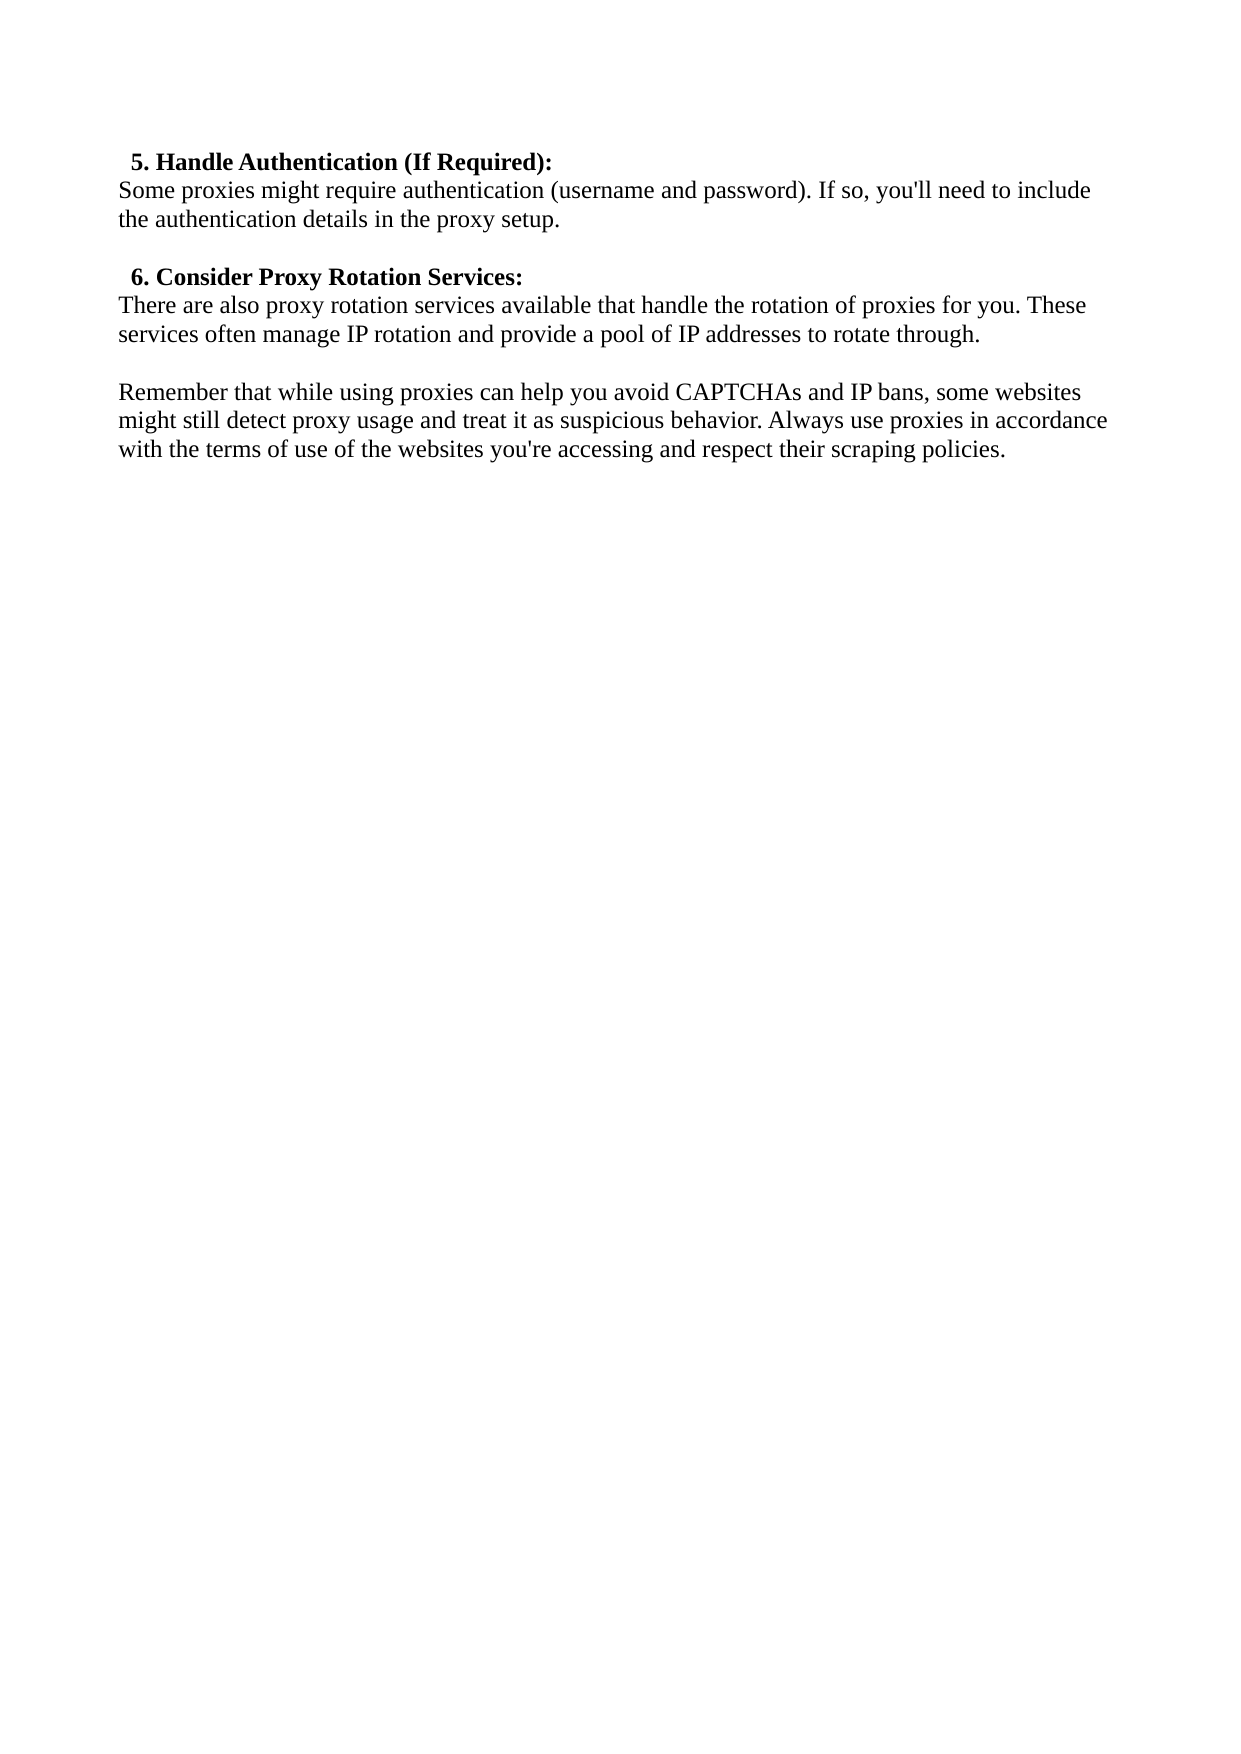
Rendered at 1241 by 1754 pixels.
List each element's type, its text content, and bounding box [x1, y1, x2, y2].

text 6. Consider Proxy Rotation Services: [118, 262, 1122, 291]
text Some proxies might require authentication (username and password). If so, you'll need to include the authentication details in the proxy setup. [118, 176, 1122, 233]
text There are also proxy rotation services available that handle the rotation of proxies for you. These services often manage IP rotation and provide a pool of IP addresses to rotate through. [118, 291, 1122, 348]
text 5. Handle Authentication (If Required): [118, 147, 1122, 176]
text Remember that while using proxies can help you avoid CAPTCHAs and IP bans, some websites might still detect proxy usage and treat it as suspicious behavior. Always use proxies in accordance with the terms of use of the websites you're accessing and respect their scraping policies. [118, 377, 1122, 463]
